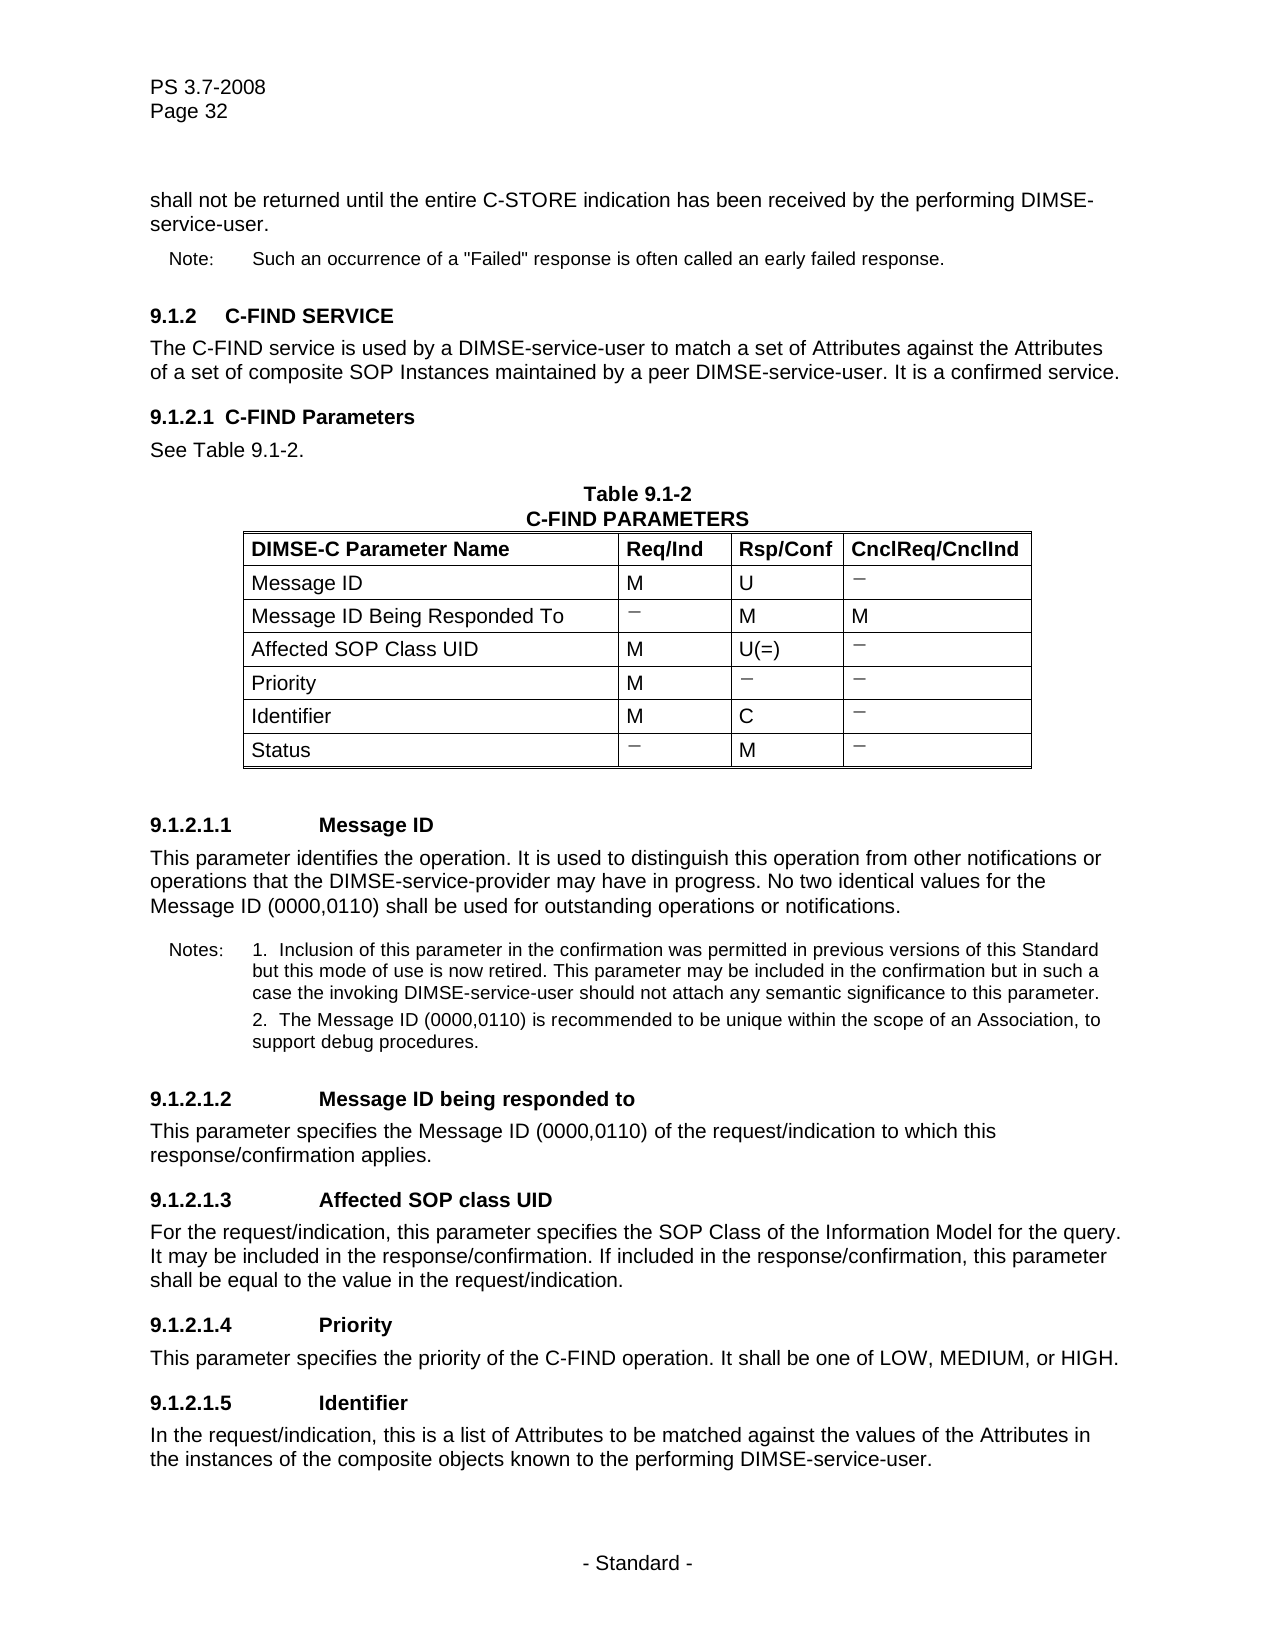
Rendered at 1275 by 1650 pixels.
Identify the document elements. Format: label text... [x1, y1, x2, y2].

table_cell  [844, 566, 1031, 599]
subtitle 9.1.2 C-FIND SERVICE [150, 304, 1125, 328]
subtitle 9.1.2.1.2 Message ID being responded to [150, 1087, 1125, 1111]
text shall not be returned until the entire C-STORE indication has been received by the performing DIMSE-service-user. [150, 187, 1125, 236]
table_cell M [732, 600, 843, 632]
table_cell  [619, 600, 731, 632]
table_cell U(=) [732, 633, 843, 666]
table_cell M [619, 700, 731, 732]
table_cell  [844, 633, 1031, 666]
table_cell Message ID [244, 566, 618, 599]
table_cell C [732, 700, 843, 732]
table_cell  [844, 734, 1031, 766]
table_cell Status [244, 734, 618, 766]
table_cell Affected SOP Class UID [244, 633, 618, 666]
text This parameter identifies the operation. It is used to distinguish this operation from other notifications or operations that the DIMSE-service-provider may have in progress. No two identical values for the Message ID (0000,0110) shall be used for outstanding operations or notifications. [150, 845, 1125, 918]
table_header DIMSE-C Parameter Name [244, 534, 618, 565]
text Note Such an occurrence of a "Failed" response is often called an early failed response. [169, 248, 1125, 270]
table_cell  [732, 667, 843, 699]
table_cell Priority [244, 667, 618, 699]
text In the request/indication, this is a list of Attributes to be matched against the values of the Attributes in the instances of the composite objects known to the performing DIMSE-service-user. [150, 1423, 1125, 1471]
text This parameter specifies the priority of the C-FIND operation. It shall be one of LOW, MEDIUM, or HIGH. [150, 1346, 1125, 1370]
subtitle 9.1.2.1.1 Message ID [150, 813, 1125, 837]
table_cell U [732, 566, 843, 599]
table_header CnclReq/CnclInd [844, 534, 1031, 565]
subtitle 9.1.2.1.4 Priority [150, 1313, 1125, 1337]
table_cell M [619, 633, 731, 666]
text This parameter specifies the Message ID (0000,0110) of the request/indication to which this response/confirmation applies. [150, 1119, 1125, 1167]
table_cell M [619, 566, 731, 599]
table_cell Identifier [244, 700, 618, 732]
text For the request/indication, this parameter specifies the SOP Class of the Information Model for the query. It may be included in the response/confirmation. If included in the response/confirmation, this parameter shall be equal to the value in the request/indication. [150, 1220, 1125, 1292]
subtitle 9.1.2.1.5 Identifier [150, 1391, 1125, 1415]
table_cell M [619, 667, 731, 699]
table_cell M [844, 600, 1031, 632]
table_cell  [844, 667, 1031, 699]
table_cell Message ID Being Responded To [244, 600, 618, 632]
text See Table 9.1-2. [150, 437, 1125, 462]
text The C-FIND service is used by a DIMSE-service-user to match a set of Attributes against the Attributes of a set of composite SOP Instances maintained by a peer DIMSE-service-user. It is a confirmed service. [150, 336, 1125, 384]
subtitle 9.1.2.1 C-FIND Parameters [150, 405, 1125, 429]
table_header Rsp/Conf [732, 534, 843, 565]
table_header Req/Ind [619, 534, 731, 565]
text Notes 1. Inclusion of this parameter in the confirmation was permitted in previous versions of this Standard but this mode of use is now retired. This parameter may be included in the confirmation but in such a case the invoking DIMSE-service-user should not attach any semantic significance to this parameter. [169, 938, 1125, 1003]
table_cell  [619, 734, 731, 766]
table_cell M [732, 734, 843, 766]
table_cell  [844, 700, 1031, 732]
text 2. The Message ID (0000,0110) is recommended to be unique within the scope of an Association, to support debug procedures. [169, 1009, 1125, 1052]
title Table 9.1-2 C-FIND PARAMETERS [150, 482, 1125, 531]
subtitle 9.1.2.1.3 Affected SOP class UID [150, 1188, 1125, 1212]
